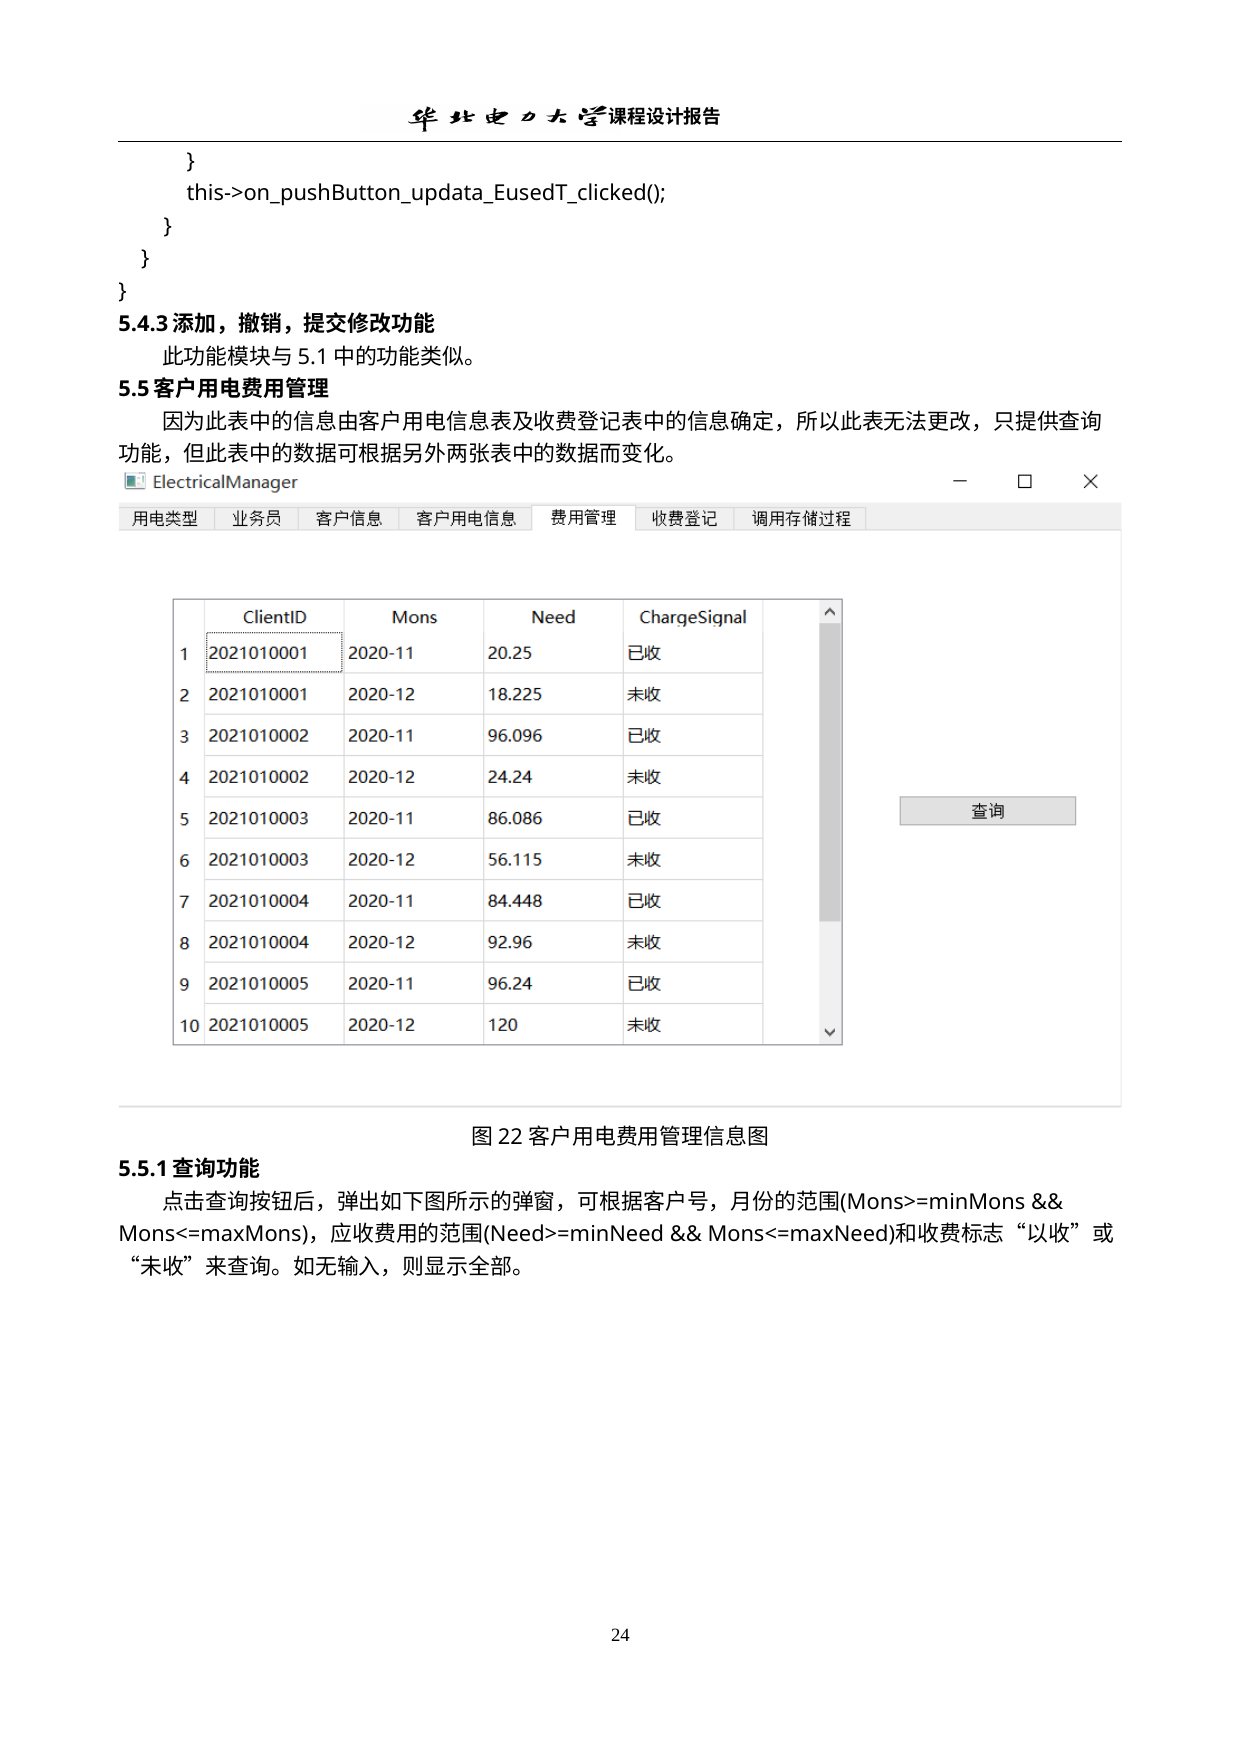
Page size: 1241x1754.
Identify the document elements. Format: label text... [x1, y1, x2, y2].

text } [118, 273, 1122, 306]
text } [118, 208, 1122, 241]
picture [358, 105, 622, 134]
text 点击查询按钮后，弹出如下图所示的弹窗，可根据客户号，月份的范围(Mons>=minMons && Mons<=maxMons)，应收费用的范围(Need>=minNeed && Mons<=maxNeed)和收费标志“以收”或“未收”来查询。如无输入，则显示全部。 [118, 1183, 1122, 1281]
text 5.5客户用电费用管理 [118, 371, 1122, 403]
text 5.5.1查询功能 [118, 1151, 1122, 1183]
text } [118, 143, 1122, 176]
text this->on_pushButton_updata_EusedT_clicked(); [118, 176, 1122, 208]
text 图22 客户用电费用管理信息图 [118, 1118, 1122, 1151]
text 因为此表中的信息由客户用电信息表及收费登记表中的信息确定，所以此表无法更改，只提供查询功能，但此表中的数据可根据另外两张表中的数据而变化。 [118, 403, 1122, 468]
text } [118, 241, 1122, 273]
text 此功能模块与5.1中的功能类似。 [118, 338, 1122, 371]
picture [118, 468, 1122, 1108]
text 5.4.3添加，撤销，提交修改功能 [118, 306, 1122, 338]
